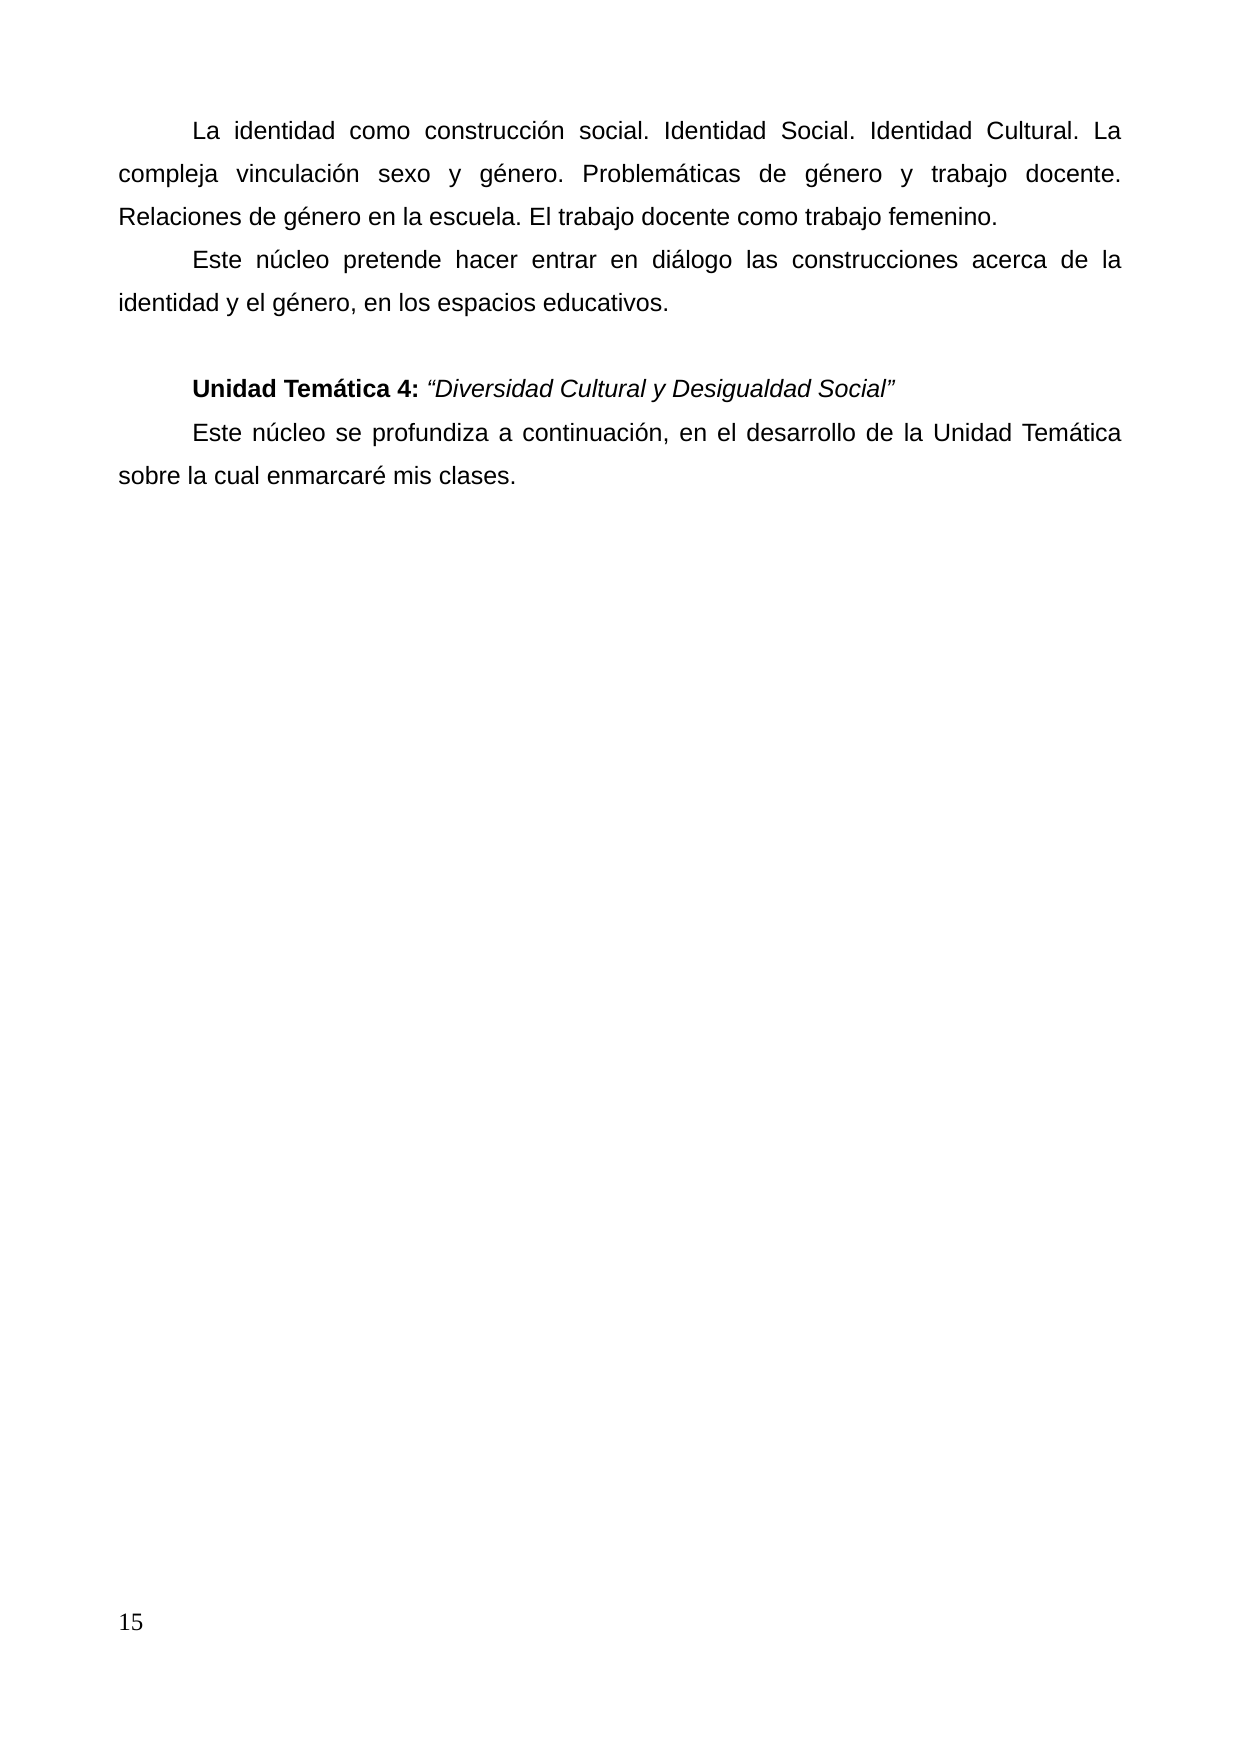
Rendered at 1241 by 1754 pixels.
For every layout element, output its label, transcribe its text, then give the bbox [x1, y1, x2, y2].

text Este núcleo pretende hacer entrar en diálogo las construcciones acerca de la identidad y el género, en los espacios educativos. [118, 245, 1123, 317]
text La identidad como construcción social. Identidad Social. Identidad Cultural. La compleja vinculación sexo y género. Problemáticas de género y trabajo docente. Relaciones de género en la escuela. El trabajo docente como trabajo femenino. [118, 116, 1123, 231]
text Este núcleo se profundiza a continuación, en el desarrollo de la Unidad Temática sobre la cual enmarcaré mis clases. [118, 417, 1123, 489]
text Unidad Temática 4: “Diversidad Cultural y Desigualdad Social” [118, 374, 1123, 403]
